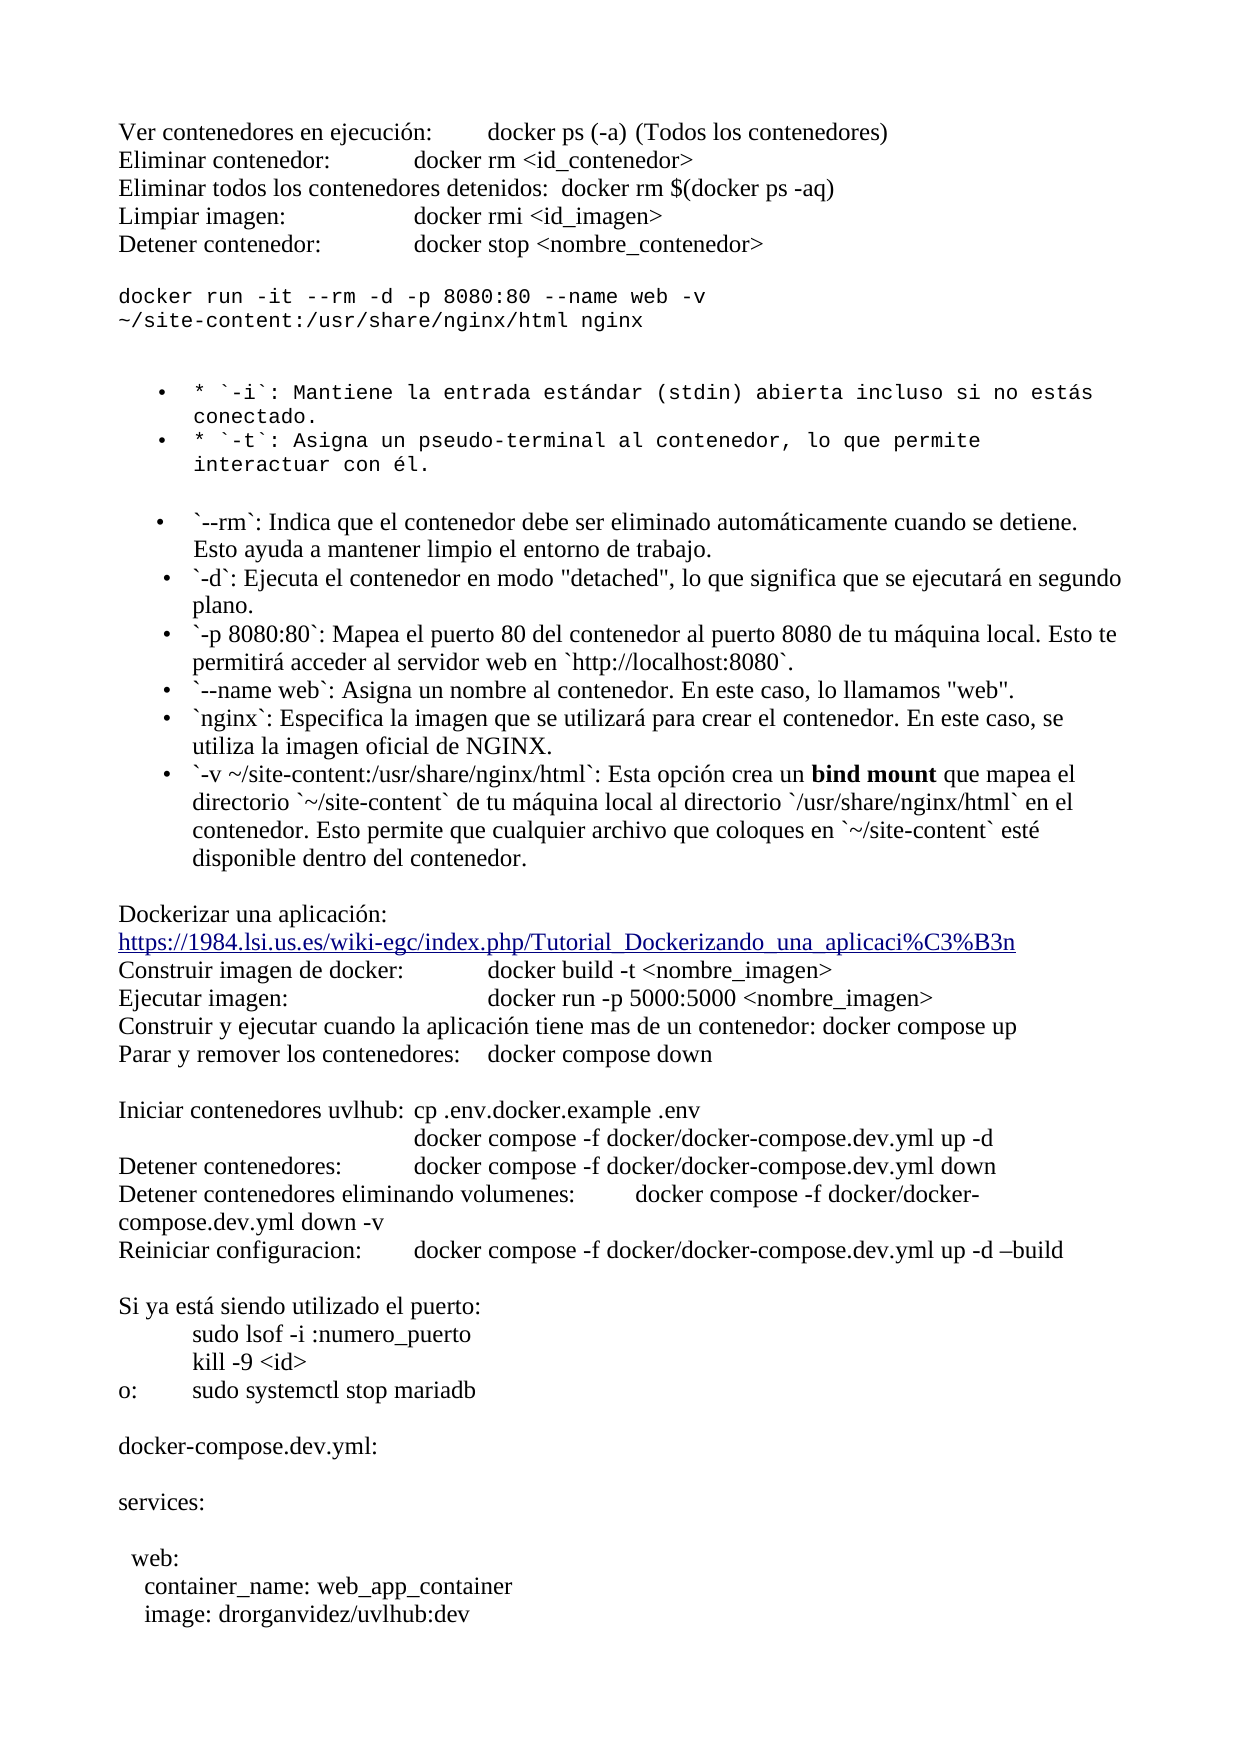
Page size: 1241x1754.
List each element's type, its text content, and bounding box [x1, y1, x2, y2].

list `--rm`: Indica que el contenedor debe ser eliminado automáticamente cuando se detiene. Esto ayuda a mantener limpio el entorno de trabajo. [156, 507, 1122, 563]
text Construir y ejecutar cuando la aplicación tiene mas de un contenedor: docker compose up [118, 1012, 1122, 1040]
list `-v ~/site-content:/usr/share/nginx/html`: Esta opción crea un bind mount que mapea el directorio `~/site-content` de tu máquina local al directorio `/usr/share/nginx/html` en el contenedor. Esto permite que cualquier archivo que coloques en `~/site-content` esté disponible dentro del contenedor. [162, 759, 1122, 872]
text docker-compose.dev.yml: [118, 1432, 1122, 1460]
text container_name: web_app_container [118, 1572, 1122, 1600]
text Eliminar todos los contenedores detenidos: docker rm $(docker ps -aq) [118, 174, 1122, 202]
text Ver contenedores en ejecución: docker ps (-a) (Todos los contenedores) [118, 118, 1122, 146]
text Dockerizar una aplicación: https://1984.lsi.us.es/wiki-egc/index.php/Tutorial_Dockerizando_una_aplicaci%C3%B3n [118, 900, 1122, 956]
text o: sudo systemctl stop mariadb [118, 1376, 1122, 1404]
text Detener contenedores: docker compose -f docker/docker-compose.dev.yml down [118, 1152, 1122, 1180]
list * `-i`: Mantiene la entrada estándar (stdin) abierta incluso si no estás conectado. [156, 382, 1122, 430]
text Iniciar contenedores uvlhub: cp .env.docker.example .env [118, 1096, 1122, 1124]
text Eliminar contenedor: docker rm <id_contenedor> [118, 146, 1122, 174]
text image: drorganvidez/uvlhub:dev [118, 1600, 1122, 1628]
list `--name web`: Asigna un nombre al contenedor. En este caso, lo llamamos "web". [162, 676, 1122, 703]
text Ejecutar imagen: docker run -p 5000:5000 <nombre_imagen> [118, 984, 1122, 1012]
list * `-t`: Asigna un pseudo-terminal al contenedor, lo que permite interactuar con él. [156, 430, 1122, 478]
text Detener contenedores eliminando volumenes: docker compose -f docker/docker-compose.dev.yml down -v [118, 1180, 1122, 1236]
text docker compose -f docker/docker-compose.dev.yml up -d [118, 1124, 1122, 1152]
list `-d`: Ejecuta el contenedor en modo "detached", lo que significa que se ejecutará en segundo plano. [162, 563, 1122, 619]
text docker run -it --rm -d -p 8080:80 --name web -v ~/site-content:/usr/share/nginx/html nginx [118, 286, 1122, 334]
text sudo lsof -i :numero_puerto [118, 1320, 1122, 1348]
list `-p 8080:80`: Mapea el puerto 80 del contenedor al puerto 8080 de tu máquina local. Esto te permitirá acceder al servidor web en `http://localhost:8080`. [162, 619, 1122, 676]
text Limpiar imagen: docker rmi <id_imagen> [118, 202, 1122, 230]
text services: [118, 1488, 1122, 1516]
text web: [118, 1544, 1122, 1572]
text Si ya está siendo utilizado el puerto: [118, 1292, 1122, 1320]
text Parar y remover los contenedores: docker compose down [118, 1040, 1122, 1068]
text Construir imagen de docker: docker build -t <nombre_imagen> [118, 956, 1122, 984]
text Detener contenedor: docker stop <nombre_contenedor> [118, 230, 1122, 258]
text Reiniciar configuracion: docker compose -f docker/docker-compose.dev.yml up -d –build [118, 1236, 1122, 1264]
list `nginx`: Especifica la imagen que se utilizará para crear el contenedor. En este caso, se utiliza la imagen oficial de NGINX. [162, 703, 1122, 759]
text kill -9 <id> [118, 1348, 1122, 1376]
